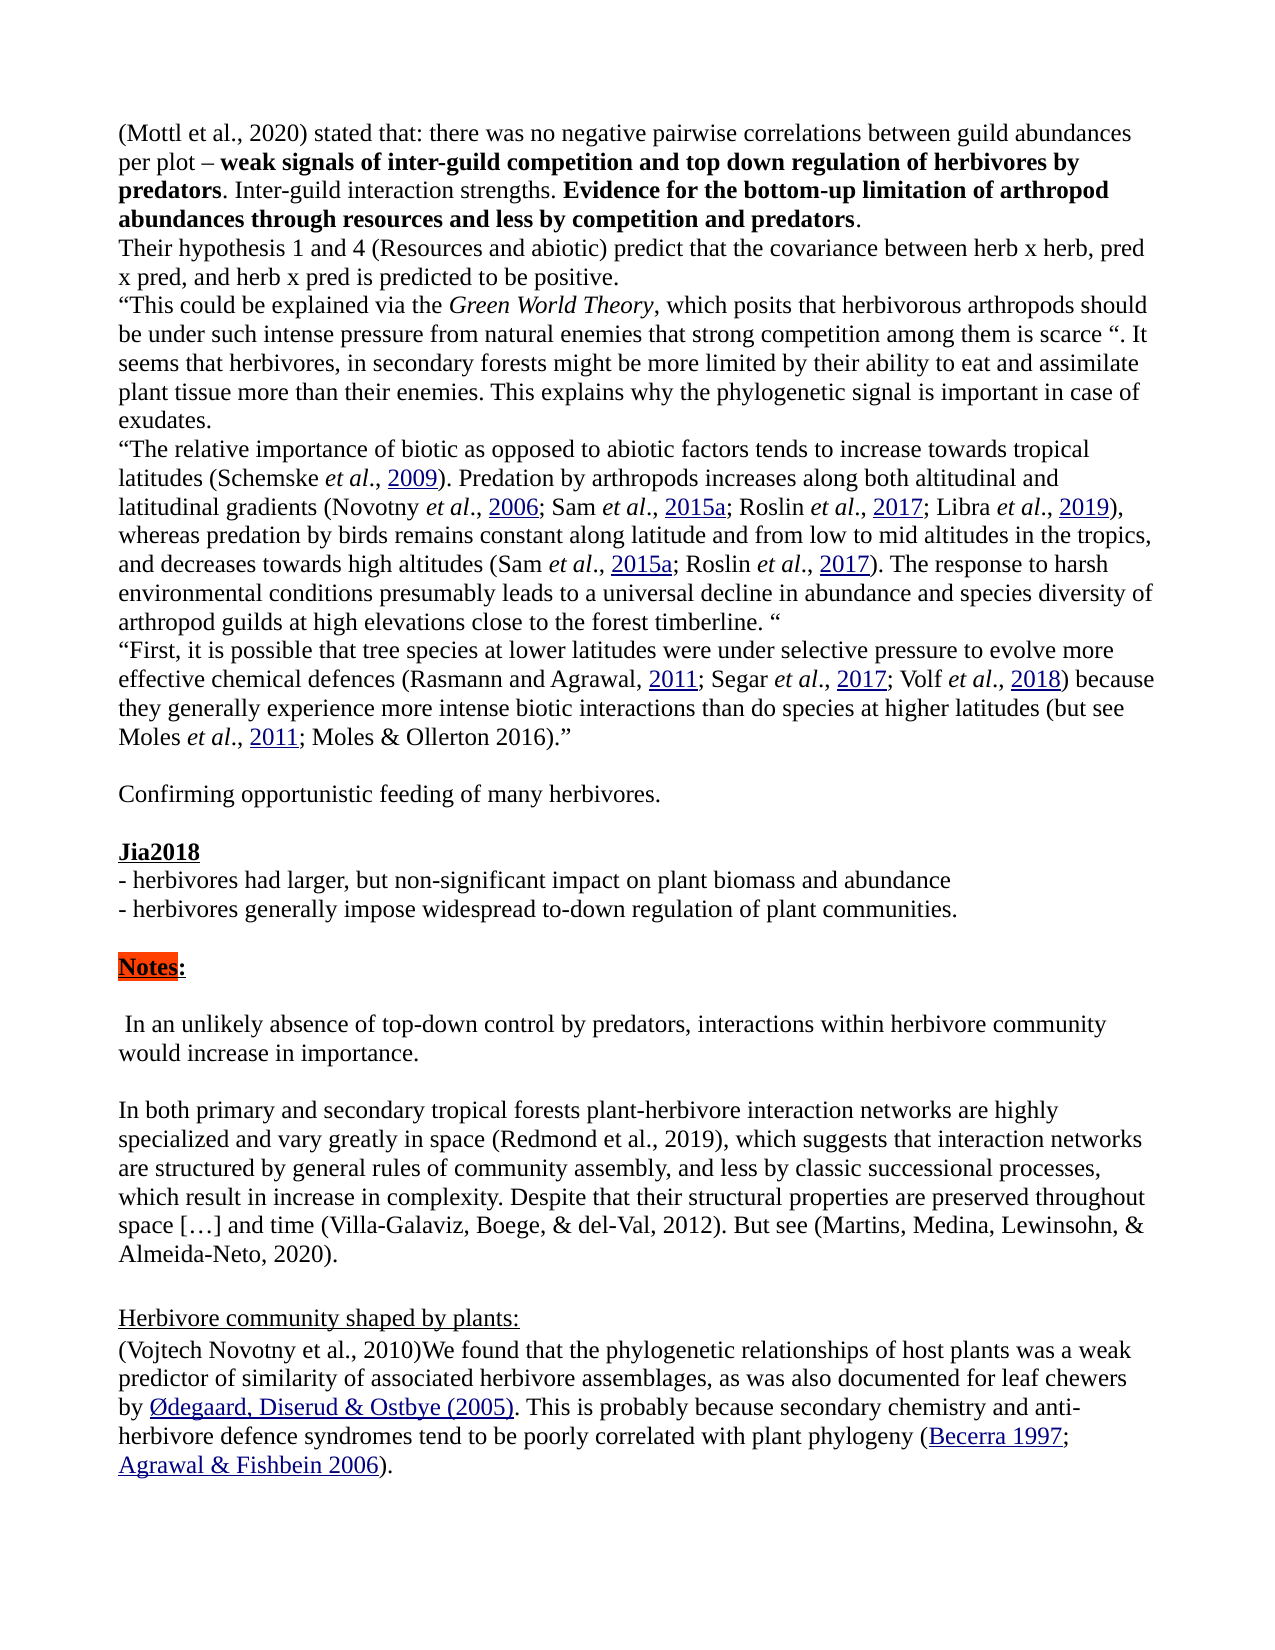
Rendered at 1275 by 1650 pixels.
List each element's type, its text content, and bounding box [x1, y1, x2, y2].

text Jia2018 [118, 837, 1157, 866]
text - herbivores generally impose widespread to-down regulation of plant communities. [118, 894, 1157, 923]
text Herbivore community shaped by plants: [118, 1303, 1157, 1332]
text “First, it is possible that tree species at lower latitudes were under selective pressure to evolve more effective chemical defences (Rasmann and Agrawal, 2011; Segar et al., 2017; Volf et al., 2018) because they generally experience more intense biotic interactions than do species at higher latitudes (but see Moles et al., 2011; Moles & Ollerton 2016).” [118, 636, 1157, 751]
text Their hypothesis 1 and 4 (Resources and abiotic) predict that the covariance between herb x herb, pred x pred, and herb x pred is predicted to be positive. [118, 233, 1157, 291]
text “This could be explained via the Green World Theory, which posits that herbivorous arthropods should be under such intense pressure from natural enemies that strong competition among them is scarce “. It seems that herbivores, in secondary forests might be more limited by their ability to eat and assimilate plant tissue more than their enemies. This explains why the phylogenetic signal is important in case of exudates. [118, 291, 1157, 434]
text In both primary and secondary tropical forests plant-herbivore interaction networks are highly specialized and vary greatly in space (Redmond et al., 2019), which suggests that interaction networks are structured by general rules of community assembly, and less by classic successional processes, which result in increase in complexity. Despite that their structural properties are preserved throughout space […] and time (Villa-Galaviz, Boege, & del-Val, 2012). But see (Martins, Medina, Lewinsohn, & Almeida‐Neto, 2020). [118, 1096, 1157, 1268]
text Notes: [118, 952, 1157, 981]
text “The relative importance of biotic as opposed to abiotic factors tends to increase towards tropical latitudes (Schemske et al., 2009). Predation by arthropods increases along both altitudinal and latitudinal gradients (Novotny et al., 2006; Sam et al., 2015a; Roslin et al., 2017; Libra et al., 2019), whereas predation by birds remains constant along latitude and from low to mid altitudes in the tropics, and decreases towards high altitudes (Sam et al., 2015a; Roslin et al., 2017). The response to harsh environmental conditions presumably leads to a universal decline in abundance and species diversity of arthropod guilds at high elevations close to the forest timberline. “ [118, 434, 1157, 636]
text (Mottl et al., 2020) stated that: there was no negative pairwise correlations between guild abundances per plot – weak signals of inter-guild competition and top down regulation of herbivores by predators. Inter-guild interaction strengths. Evidence for the bottom-up limitation of arthropod abundances through resources and less by competition and predators. [118, 118, 1157, 233]
text In an unlikely absence of top-down control by predators, interactions within herbivore community would increase in importance. [118, 1009, 1157, 1067]
text (Vojtech Novotny et al., 2010)We found that the phylogenetic relationships of host plants was a weak predictor of similarity of associated herbivore assemblages, as was also documented for leaf chewers by Ødegaard, Diserud & Ostbye (2005). This is probably because secondary chemistry and anti‐herbivore defence syndromes tend to be poorly correlated with plant phylogeny (Becerra 1997; Agrawal & Fishbein 2006). [118, 1335, 1157, 1478]
text - herbivores had larger, but non-significant impact on plant biomass and abundance [118, 866, 1157, 894]
text Confirming opportunistic feeding of many herbivores. [118, 779, 1157, 808]
